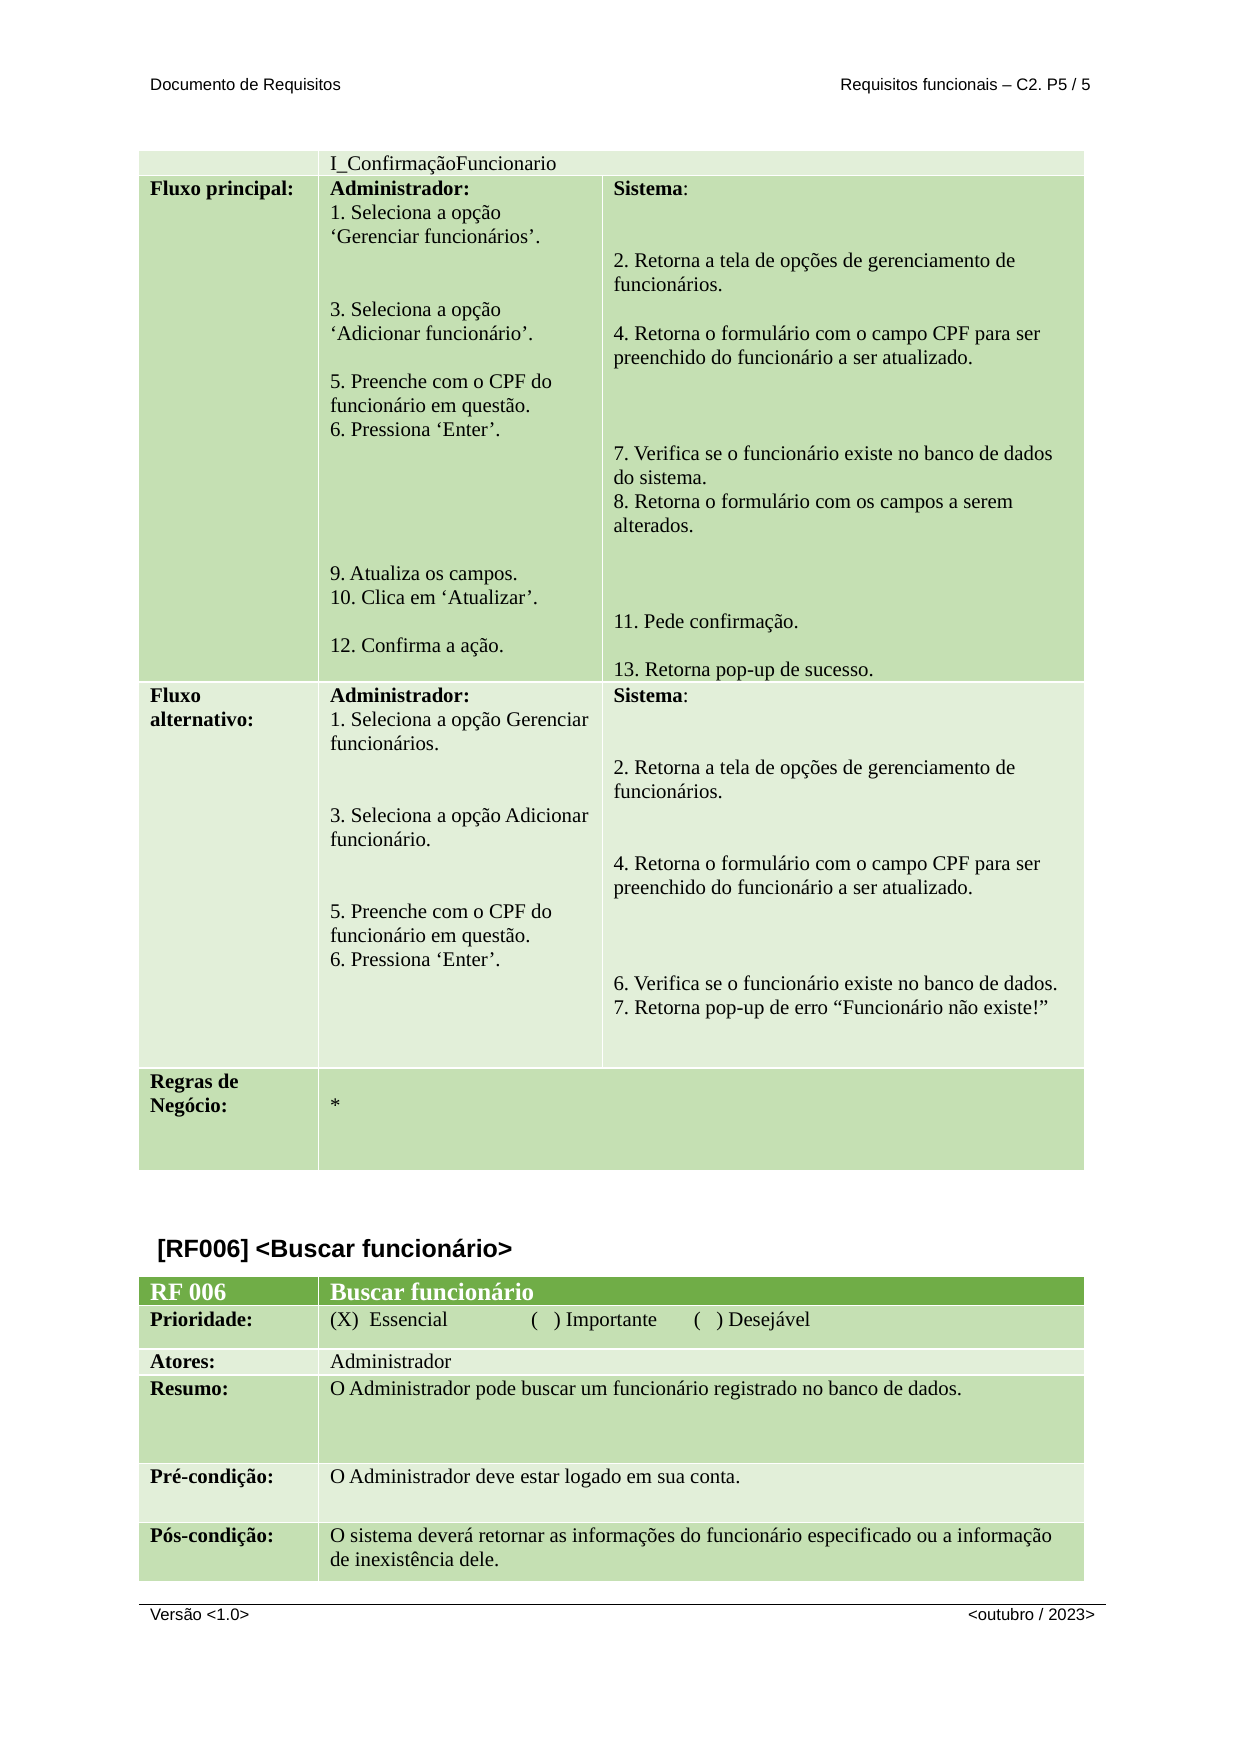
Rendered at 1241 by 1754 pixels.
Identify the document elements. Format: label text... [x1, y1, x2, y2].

table_cell I_ConfirmaçãoFuncionario [319, 151, 1084, 175]
table_cell Regras de Negócio: [139, 1069, 318, 1170]
table_cell (X) Essencial ( ) Importante ( ) Desejável [319, 1306, 1084, 1348]
table_cell Prioridade: [139, 1306, 318, 1348]
table_cell Administrador: 1. Seleciona a opção ‘Gerenciar funcionários’. 3. Seleciona a opção ‘Adicionar funcionário’. 5. Preenche com o CPF do funcionário em questão. 6. Pressiona ‘Enter’. 9. Atualiza os campos. 10. Clica em ‘Atualizar’. 12. Confirma a ação. [319, 176, 602, 681]
table_cell [139, 151, 318, 175]
table_cell Fluxo principal: [139, 176, 318, 681]
table_cell Administrador: 1. Seleciona a opção Gerenciar funcionários. 3. Seleciona a opção Adicionar funcionário. 5. Preenche com o CPF do funcionário em questão. 6. Pressiona ‘Enter’. [319, 683, 602, 1067]
table_cell Sistema: 2. Retorna a tela de opções de gerenciamento de funcionários. 4. Retorna o formulário com o campo CPF para ser preenchido do funcionário a ser atualizado. 6. Verifica se o funcionário existe no banco de dados. 7. Retorna pop-up de erro “Funcionário não existe!” [603, 683, 1084, 1067]
text [RF006] <Buscar funcionário> [150, 1234, 1090, 1263]
table_cell O Administrador deve estar logado em sua conta. [319, 1464, 1084, 1522]
table_cell Atores: [139, 1350, 318, 1374]
table_cell Administrador [319, 1350, 1084, 1374]
table_cell Pré-condição: [139, 1464, 318, 1522]
table_cell O Administrador pode buscar um funcionário registrado no banco de dados. [319, 1376, 1084, 1463]
table_cell Fluxo alternativo: [139, 683, 318, 1067]
table_cell O sistema deverá retornar as informações do funcionário especificado ou a informação de inexistência dele. [319, 1523, 1084, 1581]
table_cell Sistema: 2. Retorna a tela de opções de gerenciamento de funcionários. 4. Retorna o formulário com o campo CPF para ser preenchido do funcionário a ser atualizado. 7. Verifica se o funcionário existe no banco de dados do sistema. 8. Retorna o formulário com os campos a serem alterados. 11. Pede confirmação. 13. Retorna pop-up de sucesso. [603, 176, 1084, 681]
table_cell Resumo: [139, 1376, 318, 1463]
table_header Buscar funcionário [319, 1277, 1084, 1305]
table_header RF 006 [139, 1277, 318, 1305]
table_cell * [319, 1069, 1084, 1170]
table_cell Pós-condição: [139, 1523, 318, 1581]
